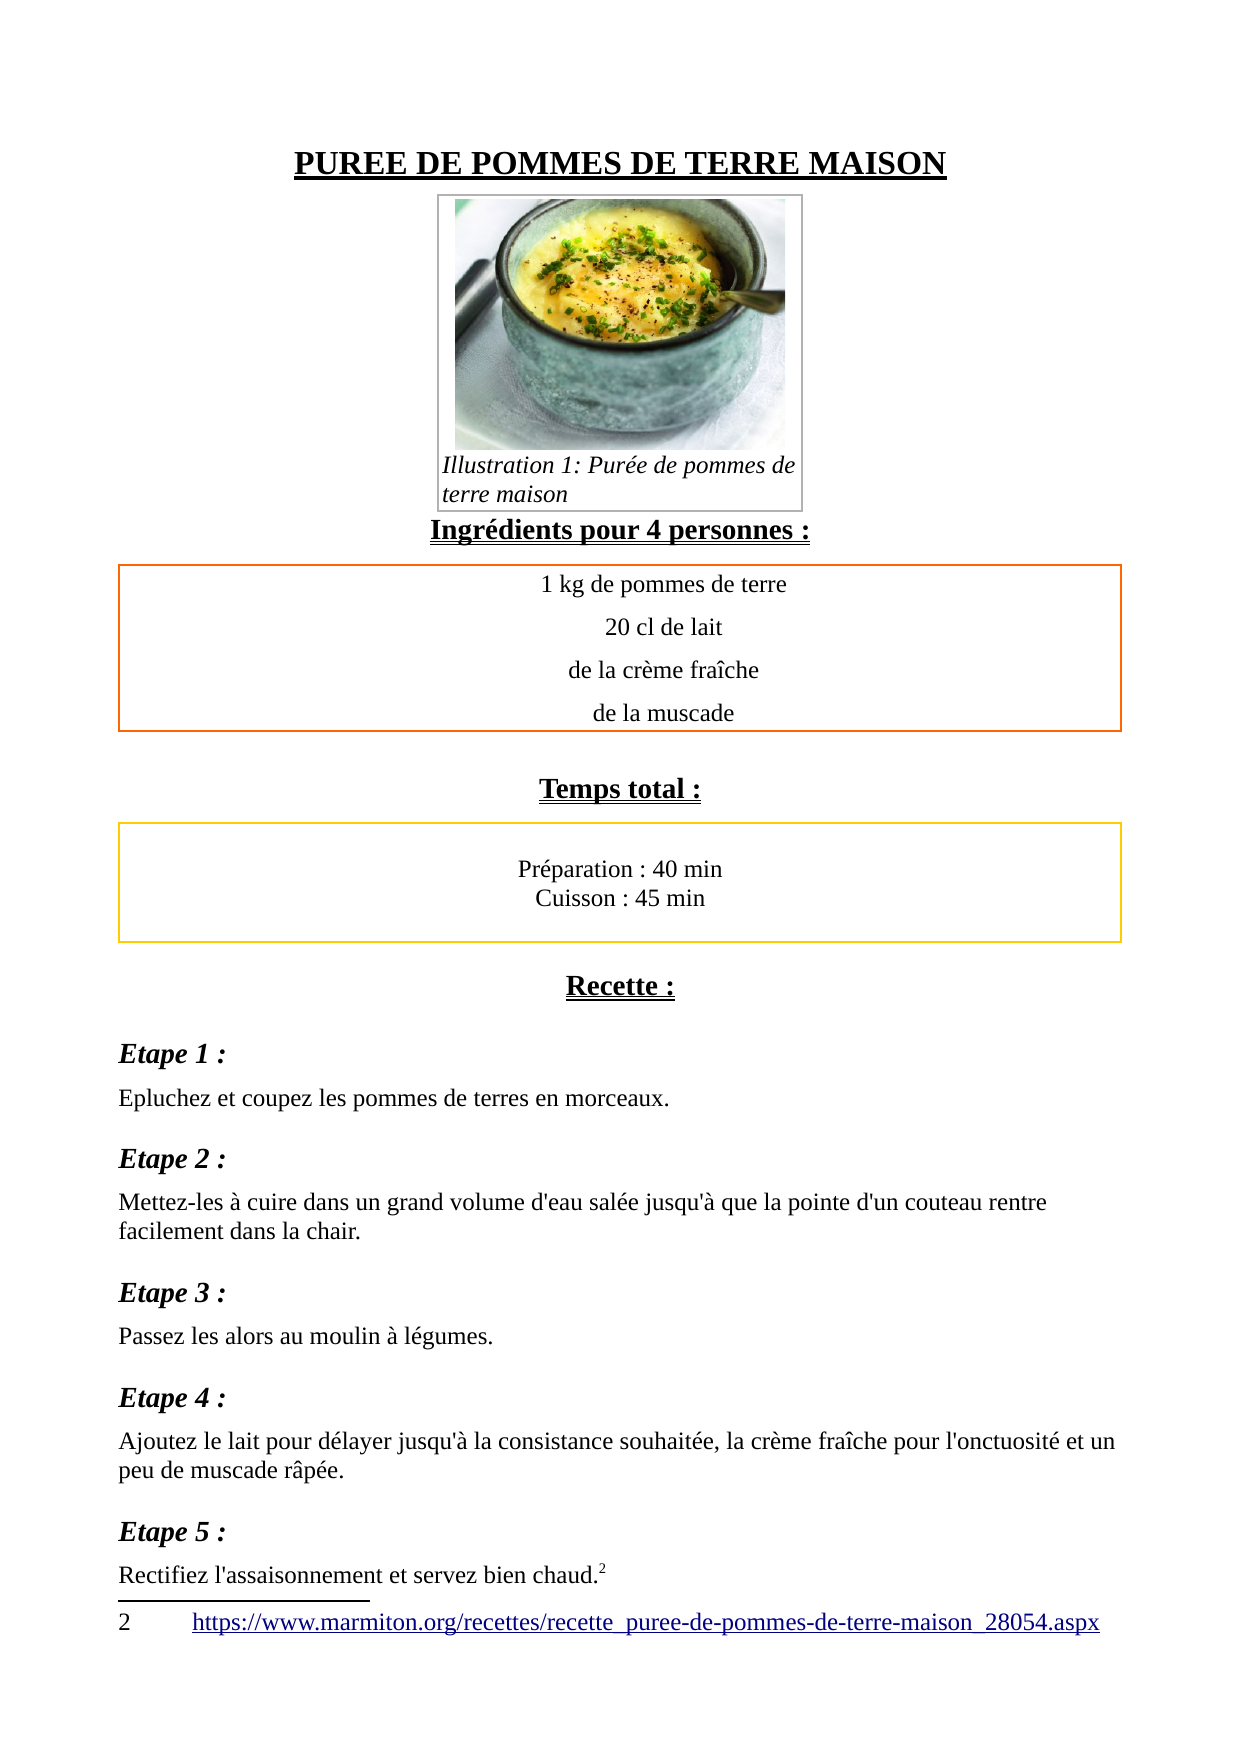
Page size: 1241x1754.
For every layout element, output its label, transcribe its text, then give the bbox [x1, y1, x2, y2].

text Mettez-les à cuire dans un grand volume d'eau salée jusqu'à que la pointe d'un couteau rentre facilement dans la chair. [118, 1187, 1122, 1245]
text de la crème fraîche [120, 650, 1120, 684]
text 1 kg de pommes de terre [120, 566, 1120, 597]
subtitle PUREE DE POMMES DE TERRE MAISON [118, 143, 1122, 182]
text Cuisson : 45 min [120, 851, 1120, 941]
text Ajoutez le lait pour délayer jusqu'à la consistance souhaitée, la crème fraîche pour l'onctuosité et un peu de muscade râpée. [118, 1426, 1122, 1483]
text de la muscade [120, 693, 1120, 730]
picture [455, 199, 786, 450]
text https://www.marmiton.org/recettes/recette_puree-de-pommes-de-terre-maison_28054.aspx [118, 1607, 1122, 1636]
text Préparation : 40 min [120, 824, 1120, 851]
text Ingrédients pour 4 personnes : [439, 196, 801, 510]
text Ingrédients pour 4 personnes : [118, 219, 1122, 546]
text Recette : [118, 968, 1122, 1001]
text Epluchez et coupez les pommes de terres en morceaux. [118, 1083, 1122, 1111]
text Temps total : [118, 771, 1122, 804]
text Illustration 1: Purée de pommes de terre maison [442, 212, 798, 507]
text 20 cl de lait [120, 607, 1120, 641]
text Passez les alors au moulin à légumes. [118, 1321, 1122, 1350]
text Rectifiez l'assaisonnement et servez bien chaud. [118, 1560, 1122, 1588]
